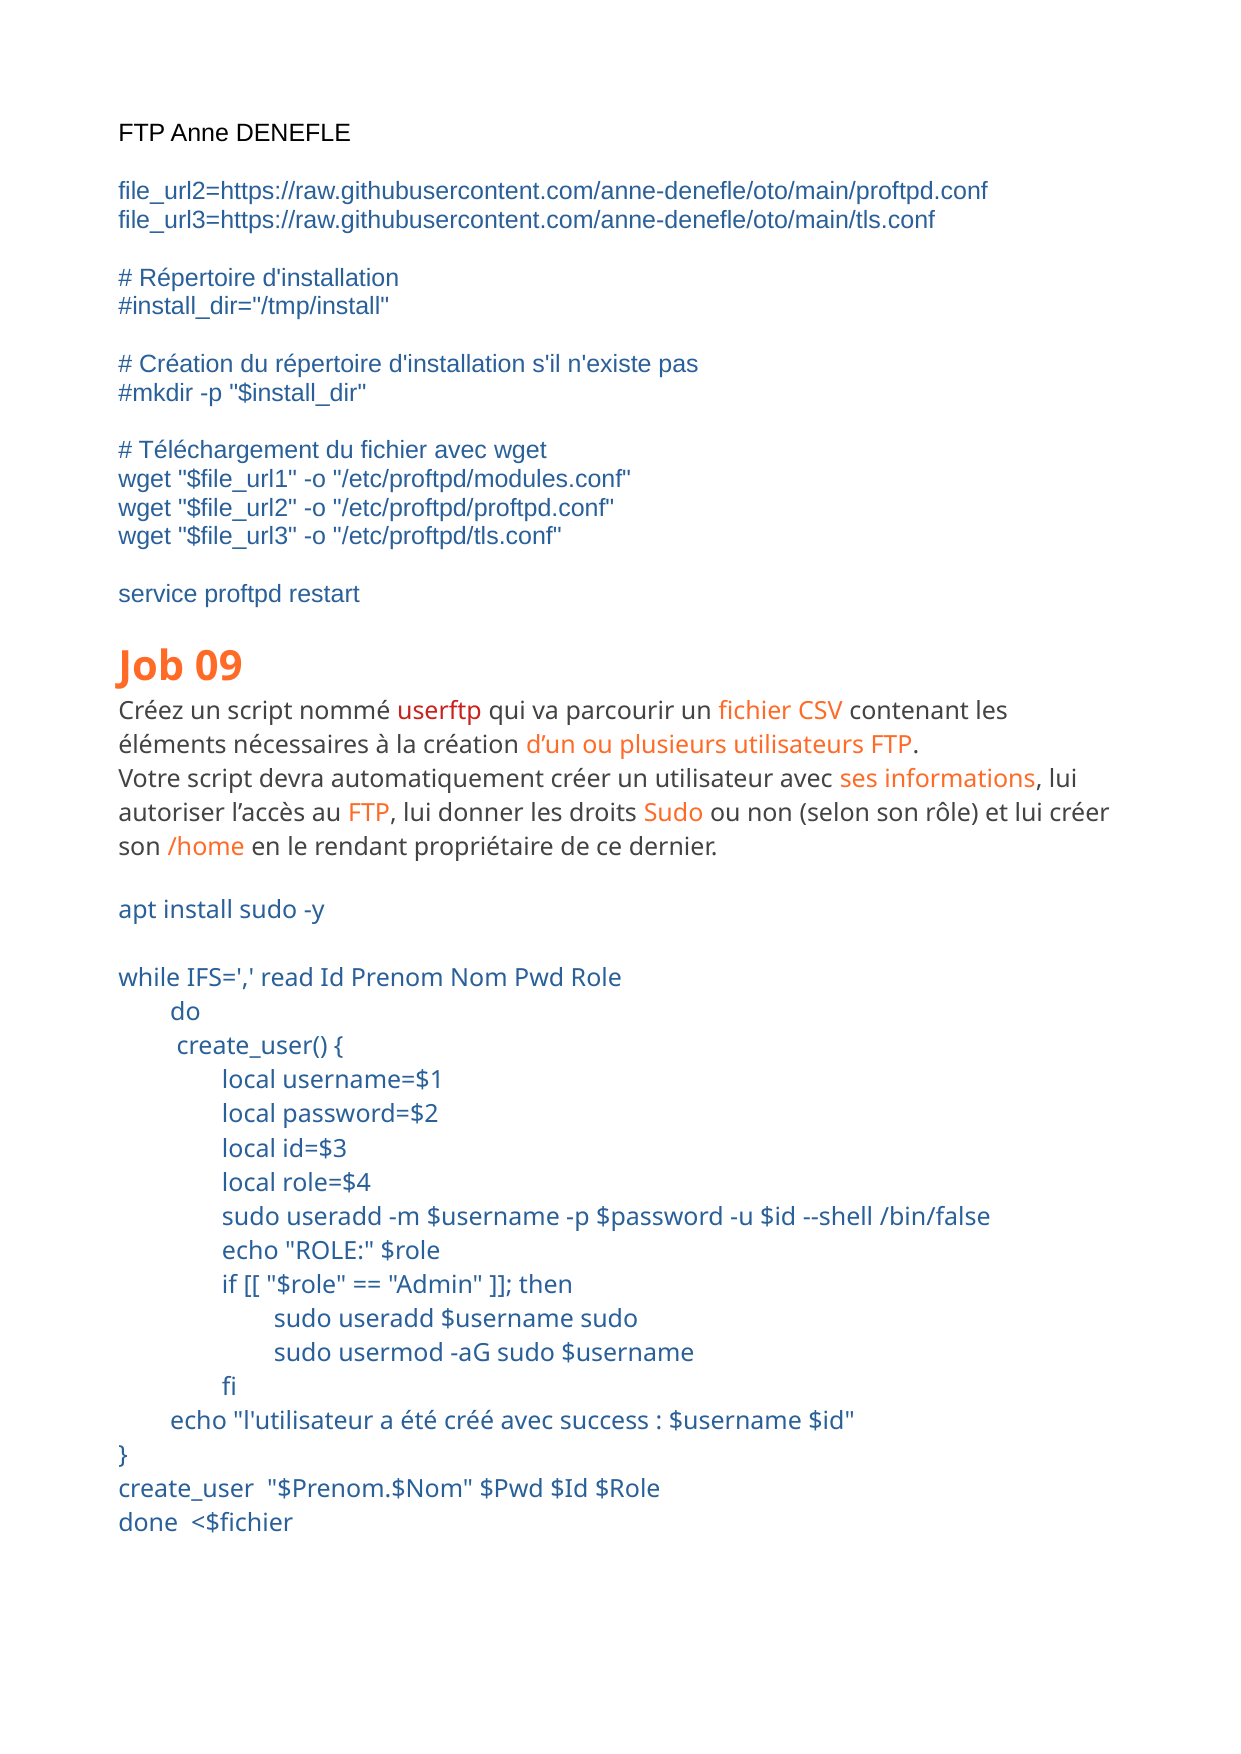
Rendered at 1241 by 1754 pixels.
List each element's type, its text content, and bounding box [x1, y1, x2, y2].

text Job 09 [118, 636, 1122, 693]
text fi [118, 1369, 1122, 1403]
text echo "ROLE:" $role [118, 1232, 1122, 1266]
text } [118, 1437, 1122, 1471]
text local password=$2 [118, 1096, 1122, 1130]
text echo "l'utilisateur a été créé avec success : $username $id" [118, 1403, 1122, 1437]
text wget "$file_url3" -o "/etc/proftpd/tls.conf" [118, 521, 1122, 550]
text Créez un script nommé userftp qui va parcourir un fichier CSV contenant les éléments nécessaires à la création d’un ou plusieurs utilisateurs FTP. [118, 693, 1122, 761]
text create_user "$Prenom.$Nom" $Pwd $Id $Role [118, 1471, 1122, 1505]
text #mkdir -p "$install_dir" [118, 378, 1122, 406]
text while IFS=',' read Id Prenom Nom Pwd Role [118, 960, 1122, 994]
text local id=$3 [118, 1130, 1122, 1164]
text if [[ "$role" == "Admin" ]]; then [118, 1266, 1122, 1301]
text create_user() { [118, 1028, 1122, 1062]
text sudo useradd -m $username -p $password -u $id --shell /bin/false [118, 1198, 1122, 1232]
text #install_dir="/tmp/install" [118, 291, 1122, 320]
text # Création du répertoire d'installation s'il n'existe pas [118, 349, 1122, 378]
text wget "$file_url2" -o "/etc/proftpd/proftpd.conf" [118, 493, 1122, 521]
text do [118, 994, 1122, 1028]
text apt install sudo -y [118, 892, 1122, 926]
text sudo useradd $username sudo [118, 1301, 1122, 1334]
text done <$fichier [118, 1505, 1122, 1539]
text file_url2=https://raw.githubusercontent.com/anne-denefle/oto/main/proftpd.conf [118, 176, 1122, 205]
text service proftpd restart [118, 579, 1122, 608]
text Votre script devra automatiquement créer un utilisateur avec ses informations, lui autoriser l’accès au FTP, lui donner les droits Sudo ou non (selon son rôle) et lui créer son /home en le rendant propriétaire de ce dernier. [118, 761, 1122, 863]
text wget "$file_url1" -o "/etc/proftpd/modules.conf" [118, 464, 1122, 493]
text file_url3=https://raw.githubusercontent.com/anne-denefle/oto/main/tls.conf [118, 205, 1122, 234]
text sudo usermod -aG sudo $username [118, 1334, 1122, 1369]
text local role=$4 [118, 1164, 1122, 1198]
text local username=$1 [118, 1062, 1122, 1096]
text # Répertoire d'installation [118, 263, 1122, 291]
text # Téléchargement du fichier avec wget [118, 435, 1122, 464]
